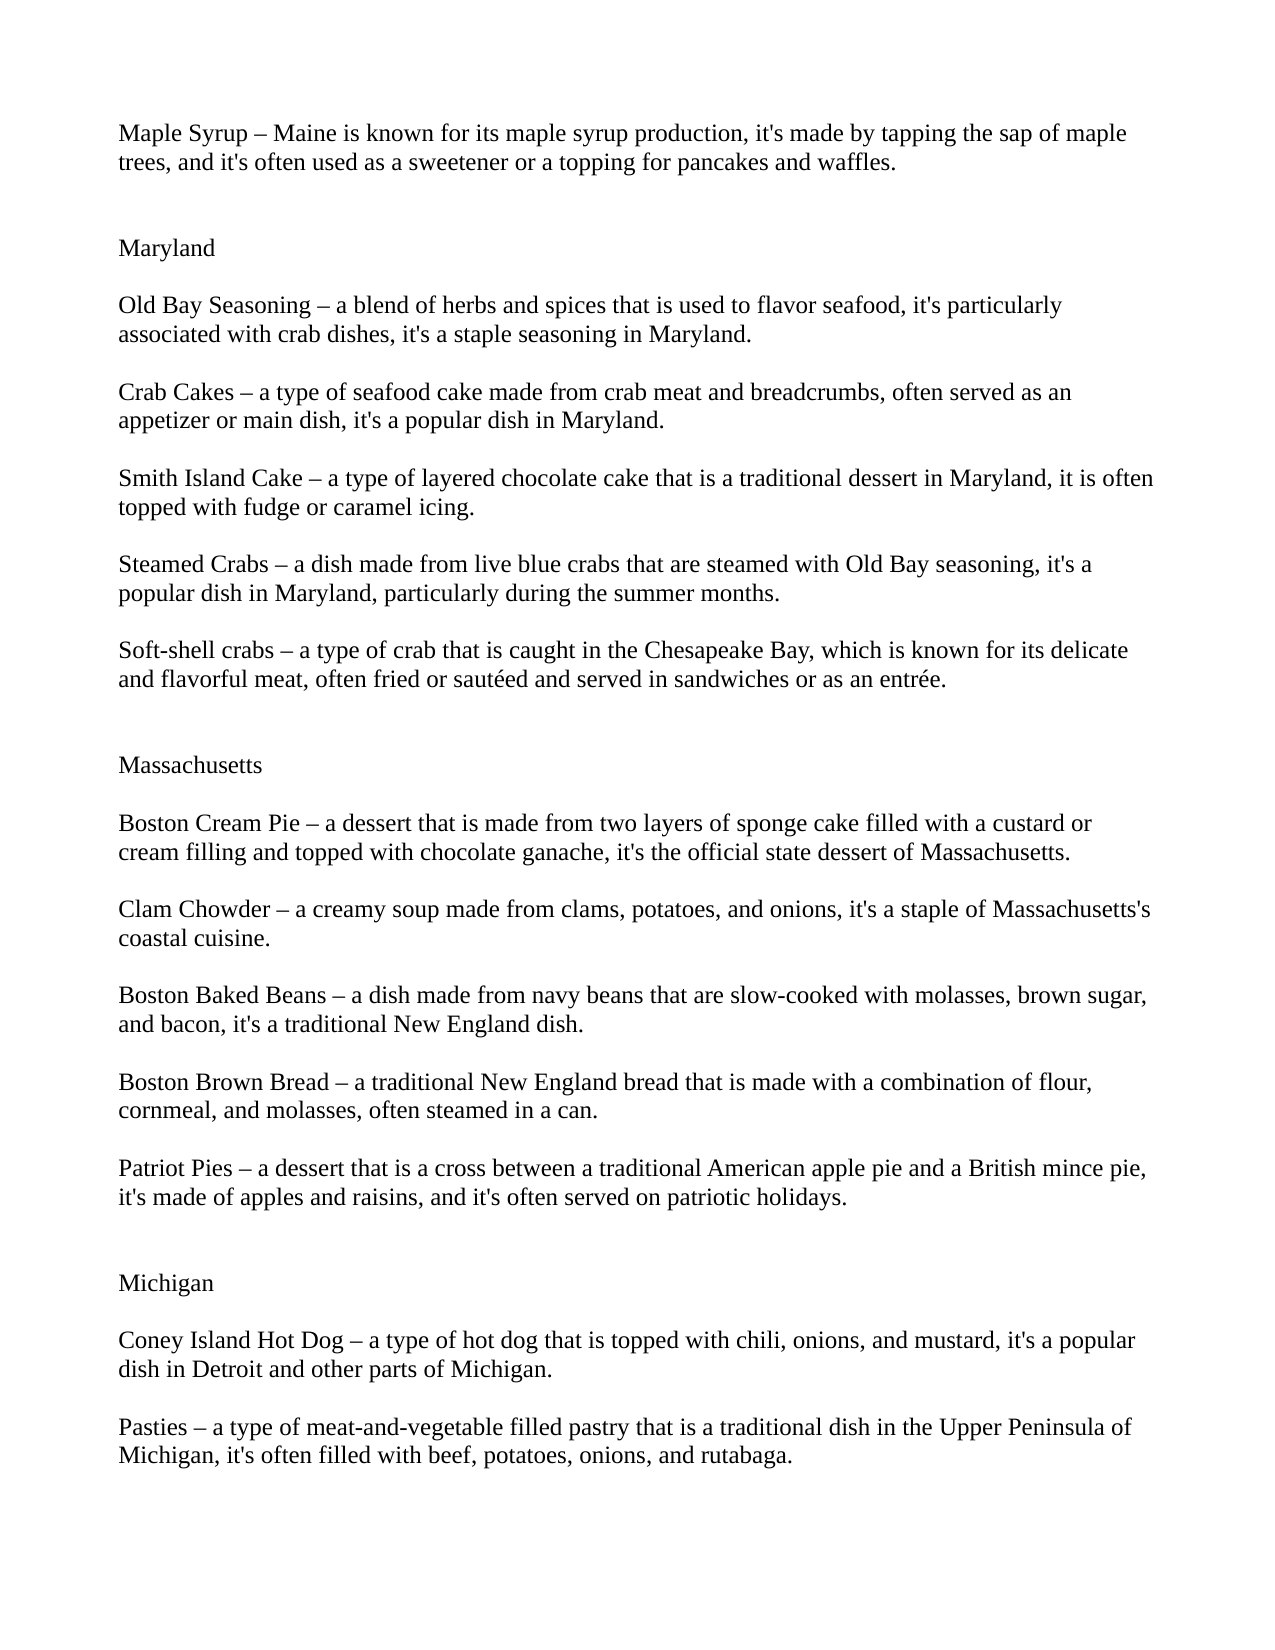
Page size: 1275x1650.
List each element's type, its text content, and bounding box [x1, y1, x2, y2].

text Coney Island Hot Dog – a type of hot dog that is topped with chili, onions, and mustard, it's a popular dish in Detroit and other parts of Michigan. [118, 1326, 1157, 1383]
text Crab Cakes – a type of seafood cake made from crab meat and breadcrumbs, often served as an appetizer or main dish, it's a popular dish in Maryland. [118, 377, 1157, 434]
text Boston Brown Bread – a traditional New England bread that is made with a combination of flour, cornmeal, and molasses, often steamed in a can. [118, 1067, 1157, 1124]
text Maryland [118, 233, 1157, 262]
text Michigan [118, 1268, 1157, 1297]
text Smith Island Cake – a type of layered chocolate cake that is a traditional dessert in Maryland, it is often topped with fudge or caramel icing. [118, 463, 1157, 521]
text Pasties – a type of meat-and-vegetable filled pastry that is a traditional dish in the Upper Peninsula of Michigan, it's often filled with beef, potatoes, onions, and rutabaga. [118, 1412, 1157, 1469]
text Soft-shell crabs – a type of crab that is caught in the Chesapeake Bay, which is known for its delicate and flavorful meat, often fried or sautéed and served in sandwiches or as an entrée. [118, 636, 1157, 693]
text Boston Cream Pie – a dessert that is made from two layers of sponge cake filled with a custard or cream filling and topped with chocolate ganache, it's the official state dessert of Massachusetts. [118, 808, 1157, 866]
text Clam Chowder – a creamy soup made from clams, potatoes, and onions, it's a staple of Massachusetts's coastal cuisine. [118, 894, 1157, 952]
text Patriot Pies – a dessert that is a cross between a traditional American apple pie and a British mince pie, it's made of apples and raisins, and it's often served on patriotic holidays. [118, 1153, 1157, 1211]
text Boston Baked Beans – a dish made from navy beans that are slow-cooked with molasses, brown sugar, and bacon, it's a traditional New England dish. [118, 981, 1157, 1038]
text Steamed Crabs – a dish made from live blue crabs that are steamed with Old Bay seasoning, it's a popular dish in Maryland, particularly during the summer months. [118, 549, 1157, 607]
text Maple Syrup – Maine is known for its maple syrup production, it's made by tapping the sap of maple trees, and it's often used as a sweetener or a topping for pancakes and waffles. [118, 118, 1157, 176]
text Massachusetts [118, 751, 1157, 779]
text Old Bay Seasoning – a blend of herbs and spices that is used to flavor seafood, it's particularly associated with crab dishes, it's a staple seasoning in Maryland. [118, 291, 1157, 348]
